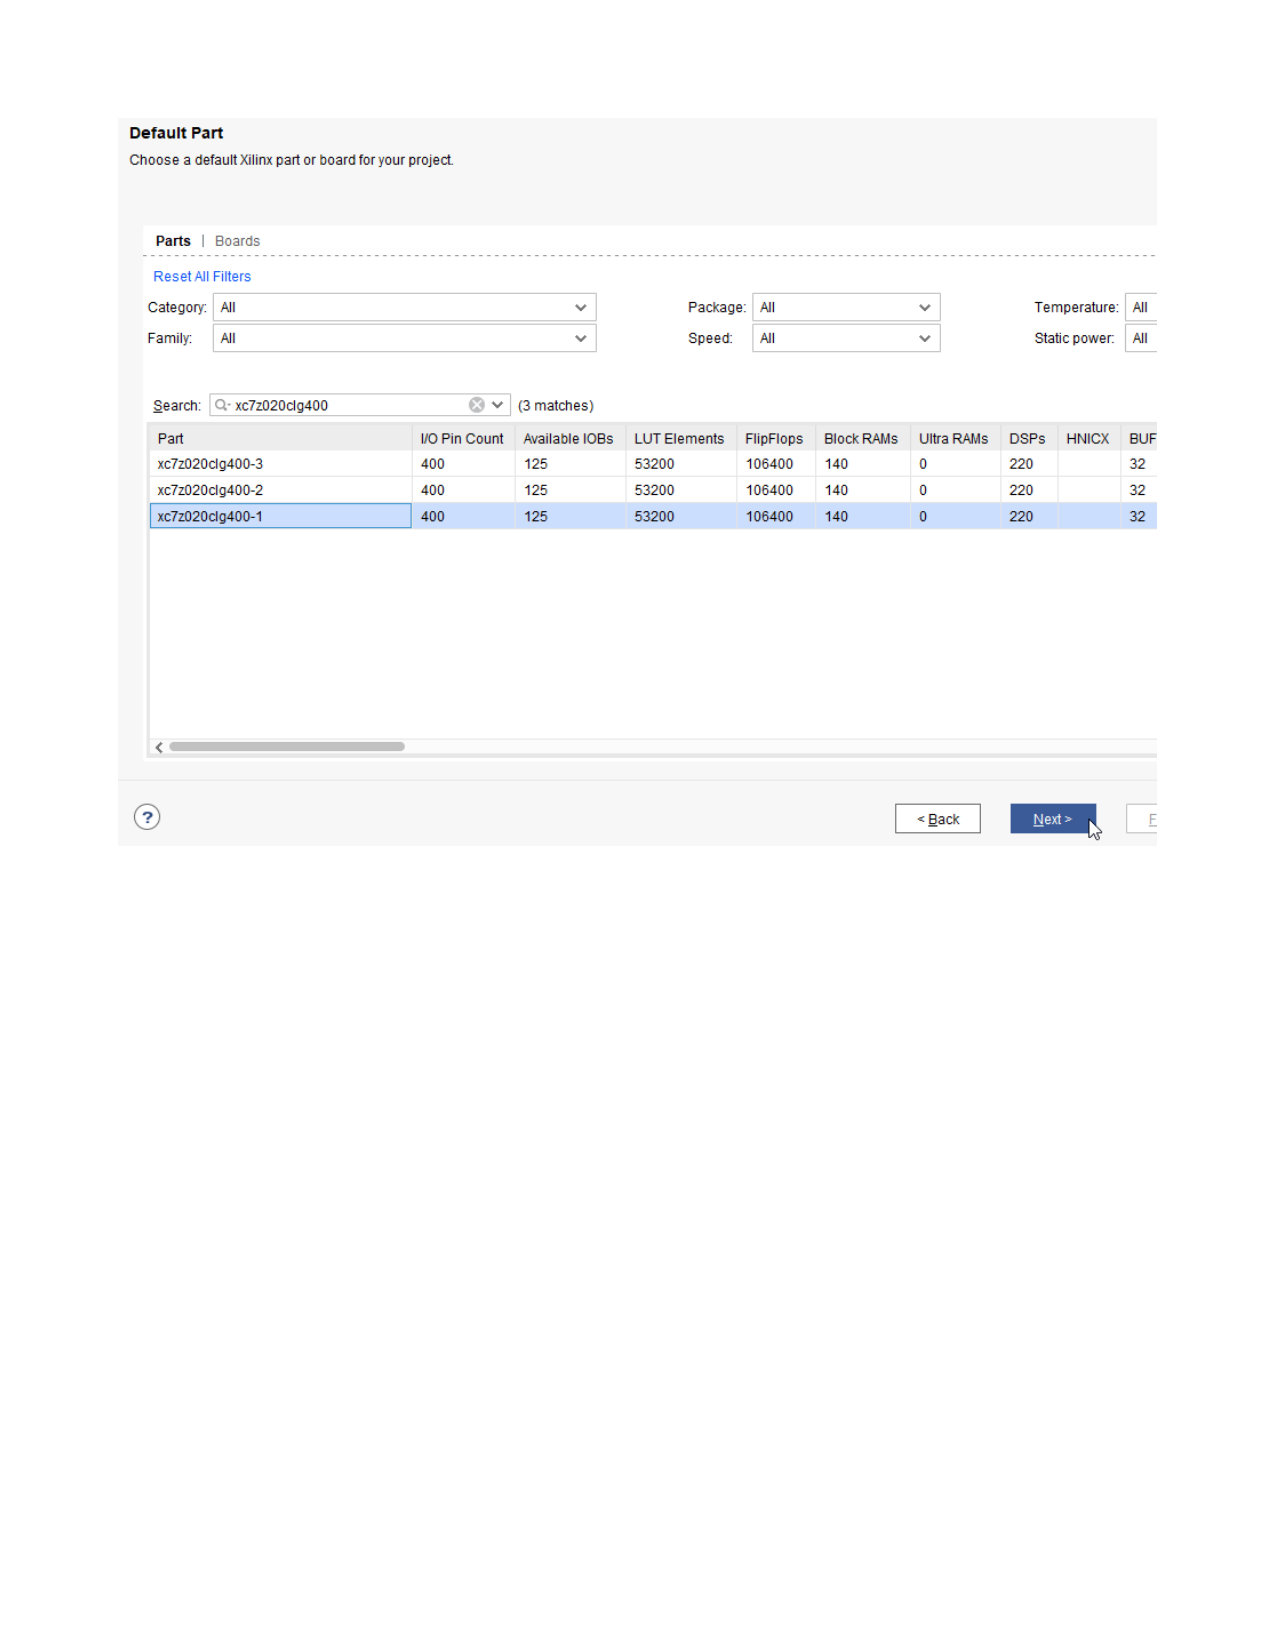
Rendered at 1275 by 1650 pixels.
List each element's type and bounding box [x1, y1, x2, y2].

picture [118, 118, 1157, 846]
